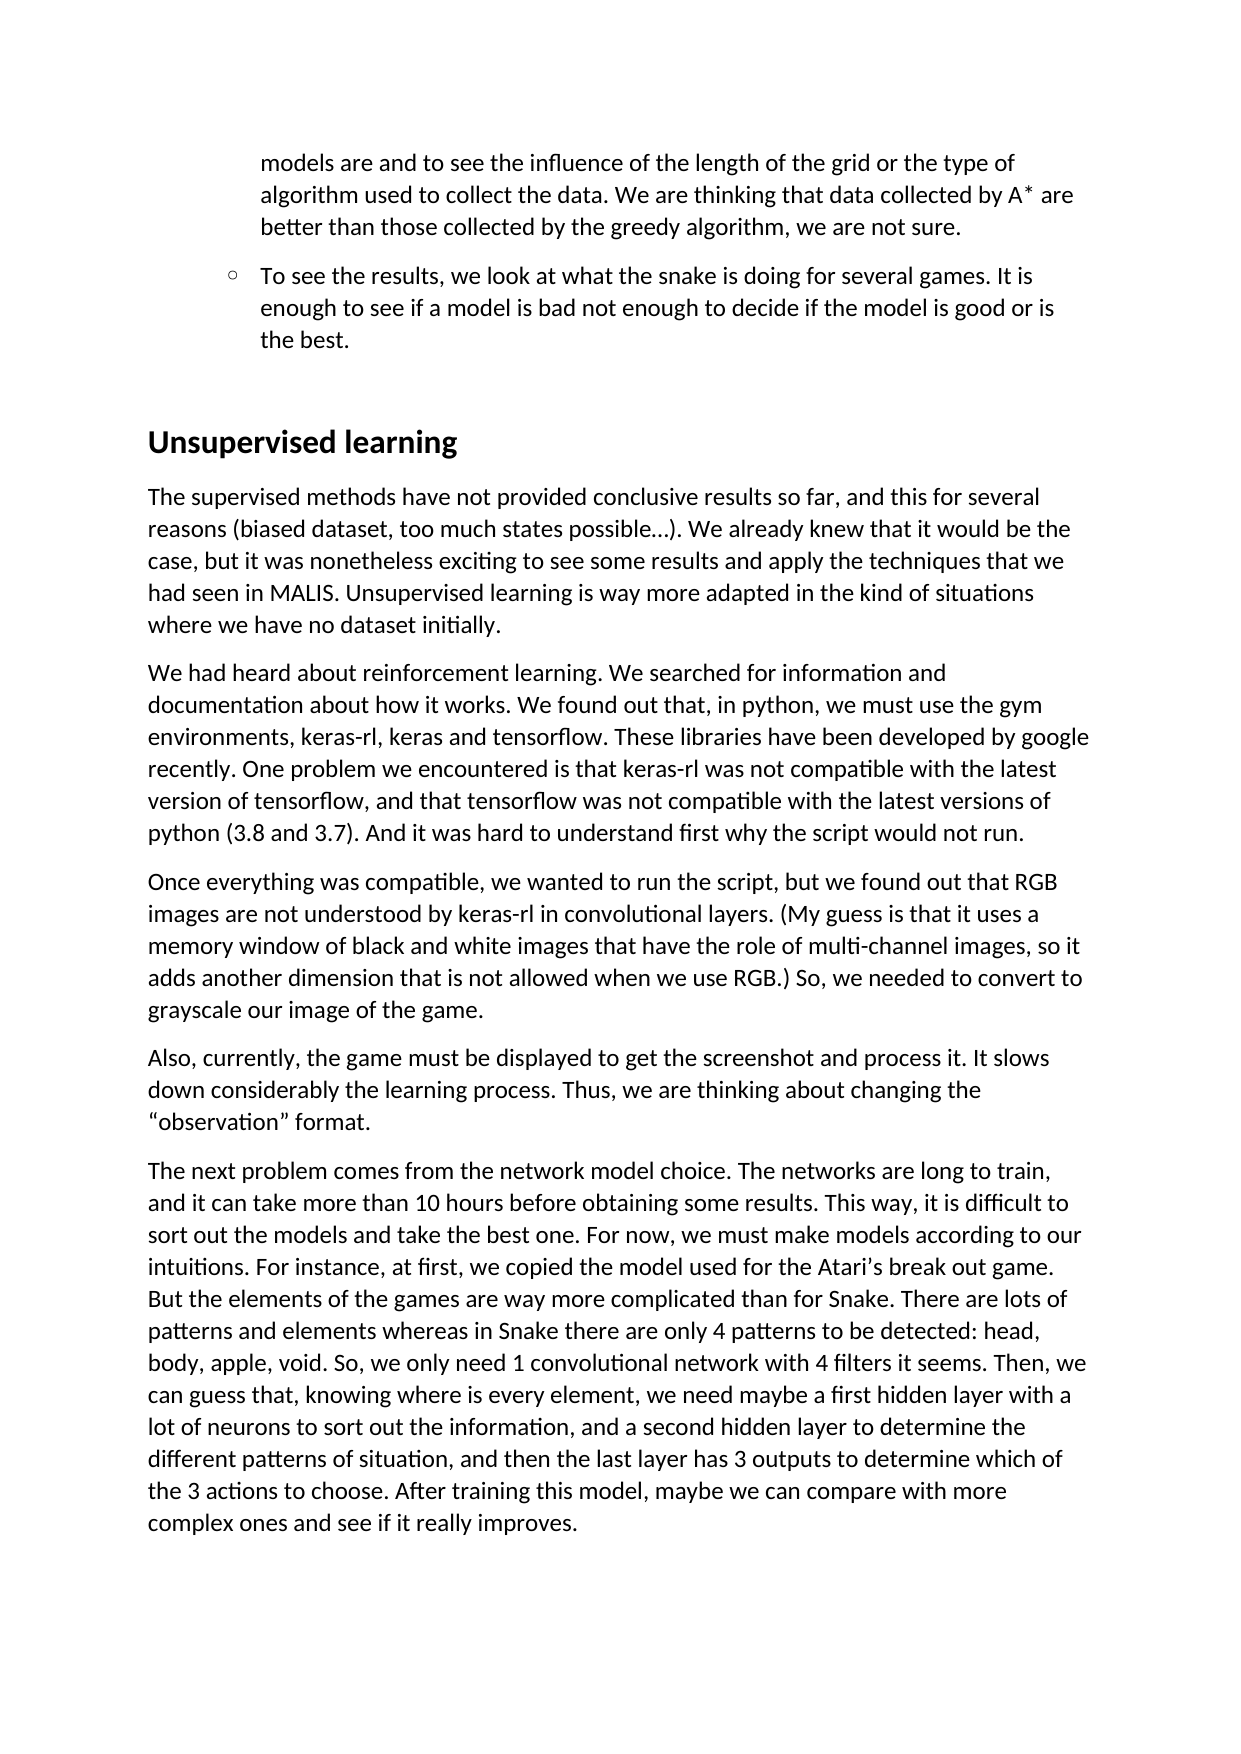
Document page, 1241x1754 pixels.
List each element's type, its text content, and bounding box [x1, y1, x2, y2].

list To see the results, we look at what the snake is doing for several games. It is enough to see if a model is bad not enough to decide if the model is good or is the best. [223, 260, 1093, 355]
list models are and to see the influence of the length of the grid or the type of algorithm used to collect the data. We are thinking that data collected by A* are better than those collected by the greedy algorithm, we are not sure. [223, 148, 1093, 242]
text Also, currently, the game must be displayed to get the screenshot and process it. It slows down considerably the learning process. Thus, we are thinking about changing the “observation” format. [148, 1042, 1093, 1137]
text We had heard about reinforcement learning. We searched for information and documentation about how it works. We found out that, in python, we must use the gym environments, keras-rl, keras and tensorflow. These libraries have been developed by google recently. One problem we encountered is that keras-rl was not compatible with the latest version of tensorflow, and that tensorflow was not compatible with the latest versions of python (3.8 and 3.7). And it was hard to understand first why the script would not run. [148, 657, 1093, 848]
text The next problem comes from the network model choice. The networks are long to train, and it can take more than 10 hours before obtaining some results. This way, it is difficult to sort out the models and take the best one. For now, we must make models according to our intuitions. For instance, at first, we copied the model used for the Atari’s break out game. But the elements of the games are way more complicated than for Snake. There are lots of patterns and elements whereas in Snake there are only 4 patterns to be detected: head, body, apple, void. So, we only need 1 convolutional network with 4 filters it seems. Then, we can guess that, knowing where is every element, we need maybe a first hidden layer with a lot of neurons to sort out the information, and a second hidden layer to determine the different patterns of situation, and then the last layer has 3 outputs to determine which of the 3 actions to choose. After training this model, maybe we can compare with more complex ones and see if it really improves. [148, 1155, 1093, 1537]
text Once everything was compatible, we wanted to run the script, but we found out that RGB images are not understood by keras-rl in convolutional layers. (My guess is that it uses a memory window of black and white images that have the role of multi-channel images, so it adds another dimension that is not allowed when we use RGB.) So, we needed to convert to grayscale our image of the game. [148, 866, 1093, 1024]
text Unsupervised learning [148, 421, 1093, 462]
text The supervised methods have not provided conclusive results so far, and this for several reasons (biased dataset, too much states possible…). We already knew that it would be the case, but it was nonetheless exciting to see some results and apply the techniques that we had seen in MALIS. Unsupervised learning is way more adapted in the kind of situations where we have no dataset initially. [148, 481, 1093, 639]
